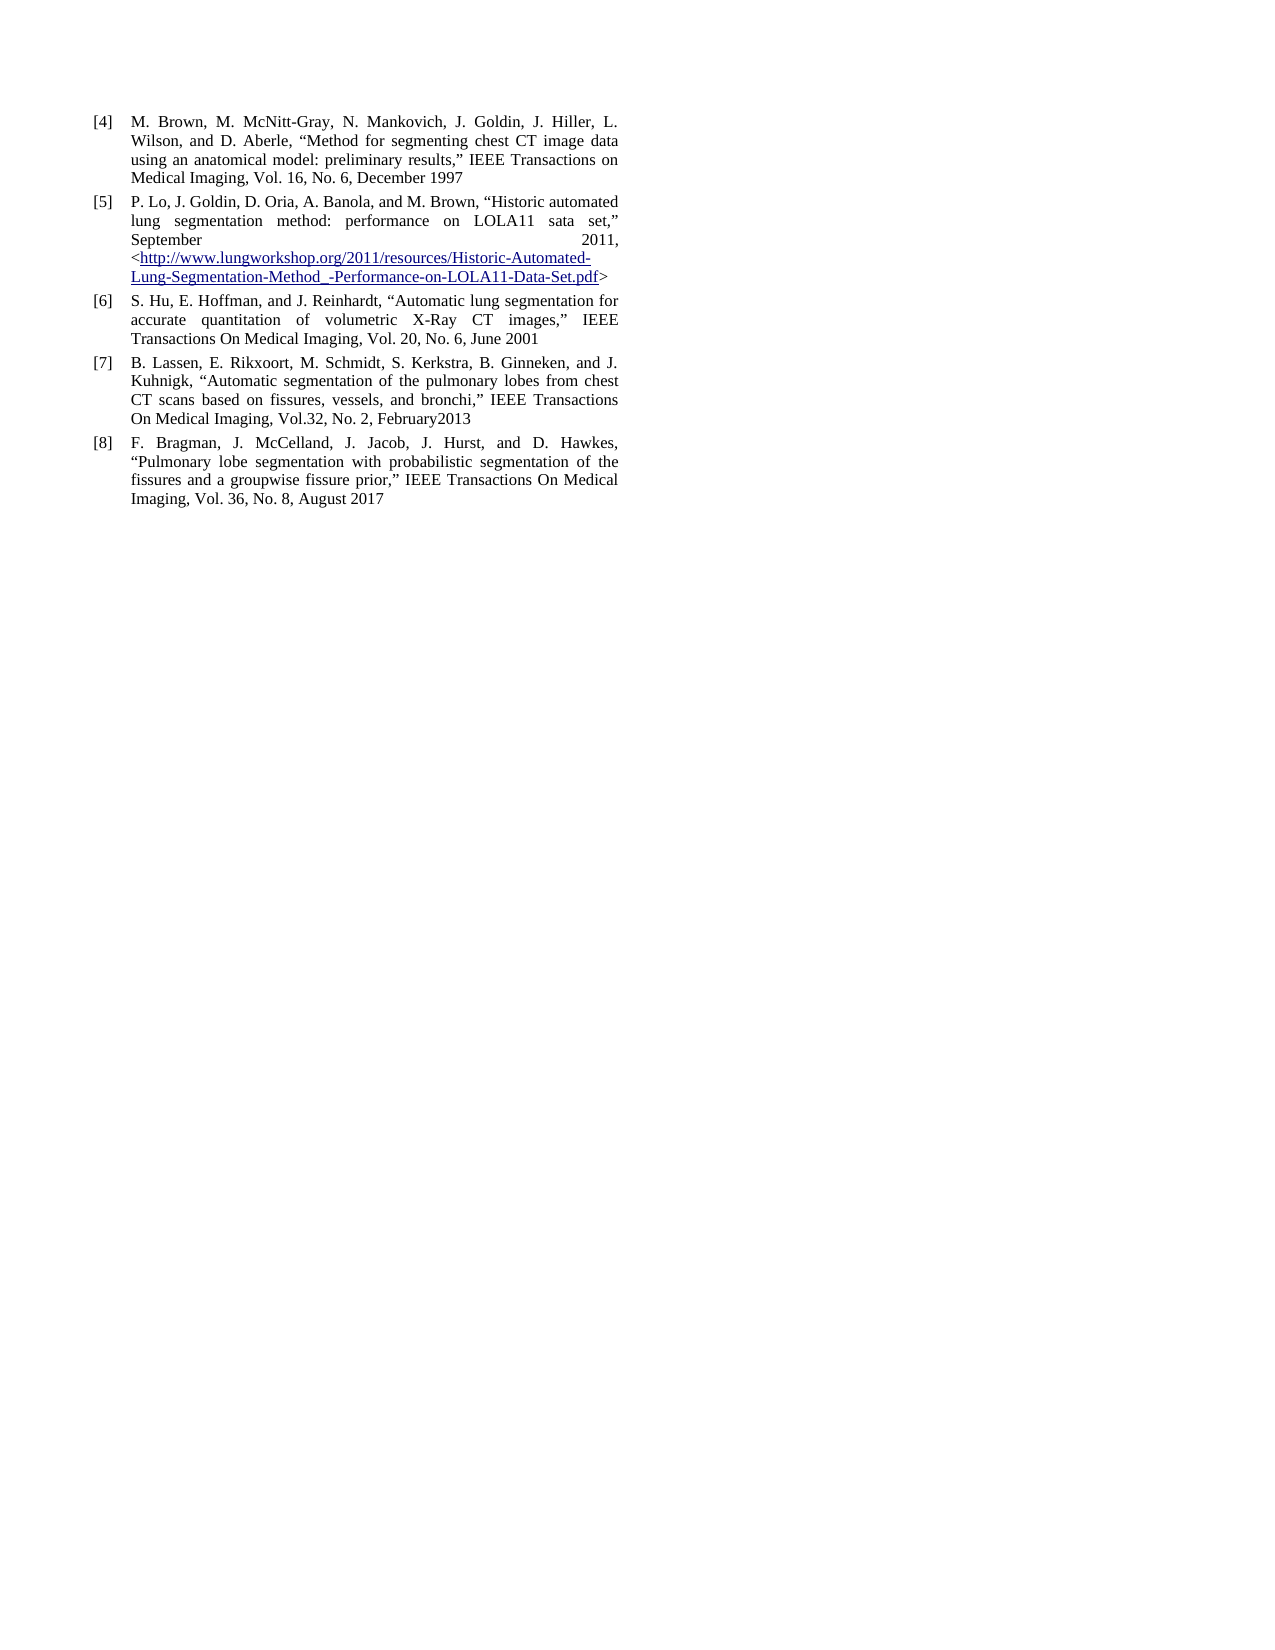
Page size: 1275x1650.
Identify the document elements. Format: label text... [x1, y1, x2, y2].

list P. Lo, J. Goldin, D. Oria, A. Banola, and M. Brown, “Historic automated lung segmentation method: performance on LOLA11 sata set,” September 2011, <http://www.lungworkshop.org/2011/resources/Historic-Automated-Lung-Segmentation-Method_-Performance-on-LOLA11-Data-Set.pdf> [93, 193, 619, 286]
list F. Bragman, J. McCelland, J. Jacob, J. Hurst, and D. Hawkes, “Pulmonary lobe segmentation with probabilistic segmentation of the fissures and a groupwise fissure prior,” IEEE Transactions On Medical Imaging, Vol. 36, No. 8, August 2017 [93, 433, 619, 508]
list B. Lassen, E. Rikxoort, M. Schmidt, S. Kerkstra, B. Ginneken, and J. Kuhnigk, “Automatic segmentation of the pulmonary lobes from chest CT scans based on fissures, vessels, and bronchi,” IEEE Transactions On Medical Imaging, Vol.32, No. 2, February2013 [93, 353, 619, 428]
list S. Hu, E. Hoffman, and J. Reinhardt, “Automatic lung segmentation for accurate quantitation of volumetric X-Ray CT images,” IEEE Transactions On Medical Imaging, Vol. 20, No. 6, June 2001 [93, 292, 619, 348]
list M. Brown, M. McNitt-Gray, N. Mankovich, J. Goldin, J. Hiller, L. Wilson, and D. Aberle, “Method for segmenting chest CT image data using an anatomical model: preliminary results,” IEEE Transactions on Medical Imaging, Vol. 16, No. 6, December 1997 [93, 112, 619, 187]
